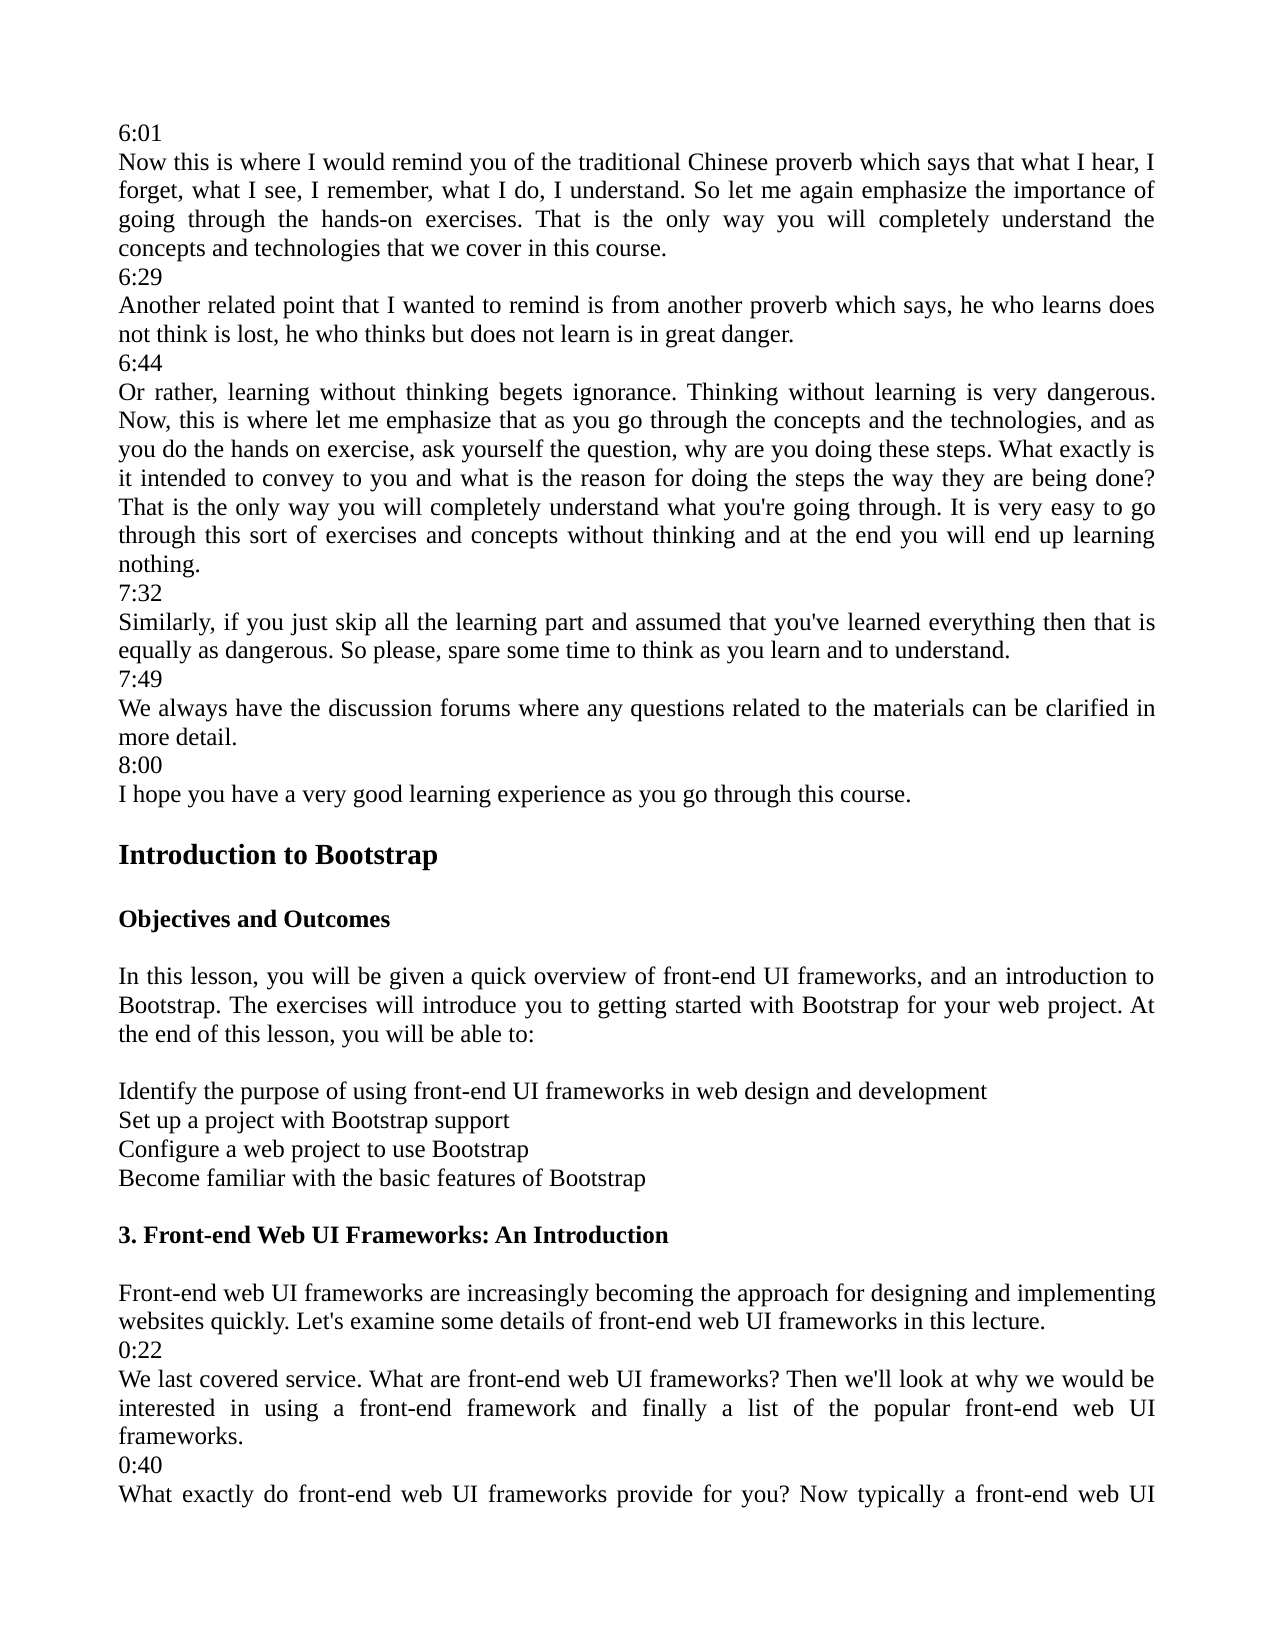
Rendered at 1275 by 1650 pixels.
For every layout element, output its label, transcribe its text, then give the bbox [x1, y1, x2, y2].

text In this lesson, you will be given a quick overview of front-end UI frameworks, and an introduction to Bootstrap. The exercises will introduce you to getting started with Bootstrap for your web project. At the end of this lesson, you will be able to: [118, 961, 1157, 1048]
text We last covered service. What are front-end web UI frameworks? Then we'll look at why we would be interested in using a front-end framework and finally a list of the popular front-end web UI frameworks. [118, 1364, 1157, 1450]
text 6:29 [118, 262, 1157, 291]
text 7:32 [118, 578, 1157, 607]
text Introduction to Bootstrap [118, 837, 1157, 870]
text What exactly do front-end web UI frameworks provide for you? Now typically a front-end web UI [118, 1479, 1157, 1508]
text Or rather, learning without thinking begets ignorance. Thinking without learning is very dangerous. Now, this is where let me emphasize that as you go through the concepts and the technologies, and as you do the hands on exercise, ask yourself the question, why are you doing these steps. What exactly is it intended to convey to you and what is the reason for doing the steps the way they are being done? That is the only way you will completely understand what you're going through. It is very easy to go through this sort of exercises and concepts without thinking and at the end you will end up learning nothing. [118, 377, 1157, 578]
text 6:01 [118, 118, 1157, 147]
text Become familiar with the basic features of Bootstrap [118, 1163, 1157, 1191]
text Configure a web project to use Bootstrap [118, 1134, 1157, 1163]
text Objectives and Outcomes [118, 904, 1157, 933]
text Another related point that I wanted to remind is from another proverb which says, he who learns does not think is lost, he who thinks but does not learn is in great danger. [118, 291, 1157, 348]
text 0:40 [118, 1450, 1157, 1479]
text 6:44 [118, 348, 1157, 377]
text 3. Front-end Web UI Frameworks: An Introduction [118, 1220, 1157, 1249]
text We always have the discussion forums where any questions related to the materials can be clarified in more detail. [118, 693, 1157, 751]
text Set up a project with Bootstrap support [118, 1105, 1157, 1134]
text I hope you have a very good learning experience as you go through this course. [118, 779, 1157, 808]
text 8:00 [118, 751, 1157, 779]
text Similarly, if you just skip all the learning part and assumed that you've learned everything then that is equally as dangerous. So please, spare some time to think as you learn and to understand. [118, 607, 1157, 664]
text Identify the purpose of using front-end UI frameworks in web design and development [118, 1076, 1157, 1105]
text 0:22 [118, 1335, 1157, 1364]
text Front-end web UI frameworks are increasingly becoming the approach for designing and implementing websites quickly. Let's examine some details of front-end web UI frameworks in this lecture. [118, 1278, 1157, 1335]
text 7:49 [118, 664, 1157, 693]
text Now this is where I would remind you of the traditional Chinese proverb which says that what I hear, I forget, what I see, I remember, what I do, I understand. So let me again emphasize the importance of going through the hands-on exercises. That is the only way you will completely understand the concepts and technologies that we cover in this course. [118, 147, 1157, 262]
